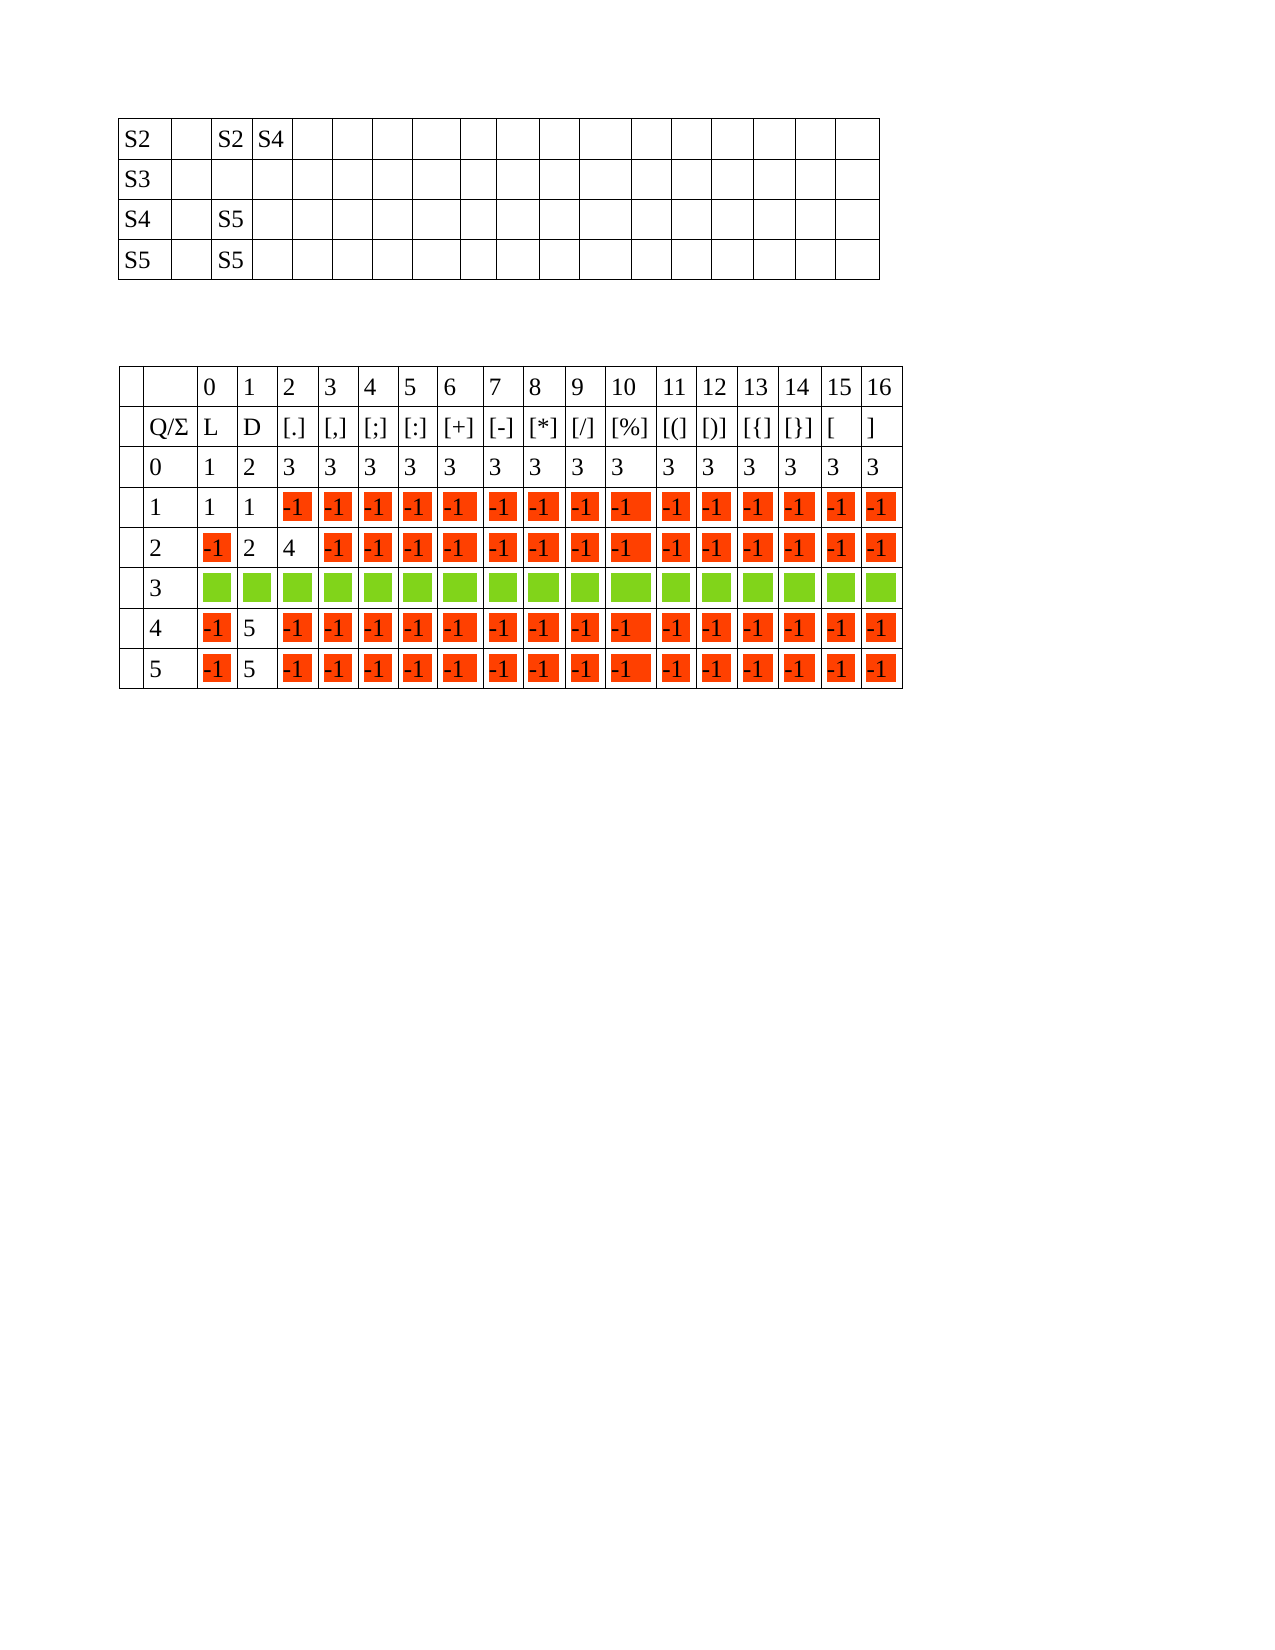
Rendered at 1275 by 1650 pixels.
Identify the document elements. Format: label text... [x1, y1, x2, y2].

table_cell [540, 240, 579, 279]
table_header 2 [278, 367, 318, 406]
table_cell [497, 160, 539, 199]
table_cell S5 [119, 240, 171, 279]
table_cell S3 [119, 160, 171, 199]
table_cell [712, 119, 753, 158]
table_cell -1 [779, 649, 821, 688]
table_cell [606, 568, 656, 608]
table_cell -1 [484, 609, 523, 648]
table_cell [461, 200, 496, 239]
table_cell [373, 240, 412, 279]
table_cell -1 [822, 609, 861, 648]
table_cell -1 [738, 528, 778, 567]
table_cell -1 [657, 528, 696, 567]
table_cell [754, 240, 795, 279]
table_cell [497, 200, 539, 239]
table_cell 2 [238, 528, 277, 567]
table_cell [580, 200, 631, 239]
table_cell [566, 568, 605, 608]
table_cell [120, 609, 143, 648]
table_cell -1 [319, 528, 358, 567]
table_cell 3 [399, 447, 437, 487]
table_cell 5 [144, 649, 197, 688]
table_cell [540, 200, 579, 239]
table_cell 3 [862, 447, 902, 487]
table_cell S2 [119, 119, 171, 158]
table_cell [580, 160, 631, 199]
table_cell [172, 119, 211, 158]
table_cell -1 [862, 609, 902, 648]
table_cell -1 [606, 488, 656, 527]
table_cell 1 [198, 447, 237, 487]
table_cell 5 [238, 609, 277, 648]
table_cell D [238, 407, 277, 446]
table_cell [333, 160, 372, 199]
table_header [120, 367, 143, 406]
table_cell [580, 119, 631, 158]
table_header 11 [657, 367, 696, 406]
table_cell 3 [524, 447, 565, 487]
table_cell -1 [566, 528, 605, 567]
table_cell [333, 240, 372, 279]
table_cell [-] [484, 407, 523, 446]
table_cell [/] [566, 407, 605, 446]
table_header 7 [484, 367, 523, 406]
table_cell [461, 240, 496, 279]
table_cell [461, 160, 496, 199]
table_cell [632, 119, 671, 158]
table_cell 1 [198, 488, 237, 527]
table_cell 4 [144, 609, 197, 648]
table_cell [672, 119, 711, 158]
table_cell -1 [278, 488, 318, 527]
table_cell -1 [862, 649, 902, 688]
table_cell [672, 240, 711, 279]
table_cell 3 [278, 447, 318, 487]
table_header 6 [438, 367, 483, 406]
table_cell [120, 407, 143, 446]
table_cell [461, 119, 496, 158]
table_cell [238, 568, 277, 608]
table_cell [120, 488, 143, 527]
table_cell 3 [822, 447, 861, 487]
table_cell [836, 119, 879, 158]
table_cell -1 [657, 609, 696, 648]
table_cell [712, 160, 753, 199]
table_cell [779, 568, 821, 608]
table_cell -1 [862, 488, 902, 527]
table_cell -1 [359, 528, 398, 567]
table_cell -1 [566, 609, 605, 648]
table_cell 4 [278, 528, 318, 567]
table_cell -1 [822, 488, 861, 527]
table_cell [172, 160, 211, 199]
table_cell [754, 200, 795, 239]
table_cell -1 [566, 649, 605, 688]
table_cell [120, 447, 143, 487]
table_cell [796, 200, 835, 239]
table_cell [+] [438, 407, 483, 446]
table_cell [413, 240, 460, 279]
table_cell [836, 240, 879, 279]
table_cell [293, 160, 332, 199]
table_cell -1 [697, 649, 737, 688]
table_cell -1 [524, 609, 565, 648]
table_cell [293, 119, 332, 158]
table_cell -1 [697, 488, 737, 527]
table_cell 3 [144, 568, 197, 608]
table_cell [293, 200, 332, 239]
table_cell [413, 200, 460, 239]
table_cell [712, 200, 753, 239]
table_cell 3 [657, 447, 696, 487]
table_cell -1 [697, 528, 737, 567]
table_cell Q/Σ [144, 407, 197, 446]
table_header 3 [319, 367, 358, 406]
table_cell [319, 568, 358, 608]
table_cell [120, 568, 143, 608]
table_cell S5 [212, 240, 252, 279]
table_cell [796, 160, 835, 199]
table_cell [253, 160, 292, 199]
table_cell [253, 200, 292, 239]
table_cell [738, 568, 778, 608]
table_cell [333, 200, 372, 239]
table_cell [632, 200, 671, 239]
table_cell [413, 160, 460, 199]
table_cell [438, 568, 483, 608]
table_cell -1 [484, 528, 523, 567]
table_cell [333, 119, 372, 158]
table_cell 3 [606, 447, 656, 487]
table_cell 0 [144, 447, 197, 487]
table_cell [373, 200, 412, 239]
table_cell [198, 568, 237, 608]
table_cell [862, 568, 902, 608]
table_cell -1 [438, 609, 483, 648]
table_cell -1 [822, 649, 861, 688]
table_cell -1 [319, 609, 358, 648]
table_cell -1 [198, 528, 237, 567]
table_cell [836, 200, 879, 239]
table_cell 3 [438, 447, 483, 487]
table_cell [497, 119, 539, 158]
table_cell [754, 119, 795, 158]
table_header 9 [566, 367, 605, 406]
table_cell 2 [238, 447, 277, 487]
table_cell [580, 240, 631, 279]
table_cell -1 [399, 528, 437, 567]
table_cell [672, 160, 711, 199]
table_header 13 [738, 367, 778, 406]
table_cell [120, 649, 143, 688]
table_cell -1 [697, 609, 737, 648]
table_cell -1 [862, 528, 902, 567]
table_cell -1 [198, 649, 237, 688]
table_cell [278, 568, 318, 608]
table_cell [212, 160, 252, 199]
table_header 15 [822, 367, 861, 406]
table_cell -1 [779, 488, 821, 527]
table_cell [524, 568, 565, 608]
table_cell [497, 240, 539, 279]
table_cell [(] [657, 407, 696, 446]
table_cell -1 [484, 488, 523, 527]
table_header 1 [238, 367, 277, 406]
table_cell -1 [566, 488, 605, 527]
table_cell 3 [566, 447, 605, 487]
table_cell [657, 568, 696, 608]
table_cell -1 [738, 649, 778, 688]
table_cell [:] [399, 407, 437, 446]
table_cell 1 [144, 488, 197, 527]
table_cell 3 [359, 447, 398, 487]
table_cell -1 [484, 649, 523, 688]
table_cell [*] [524, 407, 565, 446]
table_cell [836, 160, 879, 199]
table_cell -1 [606, 528, 656, 567]
table_cell [697, 568, 737, 608]
table_cell [359, 568, 398, 608]
table_cell 3 [319, 447, 358, 487]
table_cell [540, 160, 579, 199]
table_cell [822, 568, 861, 608]
table_cell [293, 240, 332, 279]
table_header 5 [399, 367, 437, 406]
table_cell -1 [524, 488, 565, 527]
table_header 4 [359, 367, 398, 406]
table_cell S5 [212, 200, 252, 239]
table_cell [;] [359, 407, 398, 446]
table_cell -1 [438, 528, 483, 567]
table_cell [%] [606, 407, 656, 446]
table_cell -1 [822, 528, 861, 567]
table_cell -1 [359, 649, 398, 688]
table_cell 3 [738, 447, 778, 487]
table_cell -1 [657, 488, 696, 527]
table_header 12 [697, 367, 737, 406]
table_header 14 [779, 367, 821, 406]
table_header 0 [198, 367, 237, 406]
table_cell -1 [319, 649, 358, 688]
table_cell [172, 240, 211, 279]
table_cell ] [862, 407, 902, 446]
table_cell -1 [399, 488, 437, 527]
table_cell [120, 528, 143, 567]
table_cell -1 [399, 609, 437, 648]
table_cell [540, 119, 579, 158]
table_cell S4 [253, 119, 292, 158]
table_cell -1 [524, 528, 565, 567]
table_cell -1 [319, 488, 358, 527]
table_cell [632, 160, 671, 199]
table_cell -1 [606, 649, 656, 688]
table_cell -1 [606, 609, 656, 648]
table_cell [632, 240, 671, 279]
table_cell -1 [779, 609, 821, 648]
table_cell [253, 240, 292, 279]
table_cell -1 [779, 528, 821, 567]
table_cell 3 [779, 447, 821, 487]
table_cell 1 [238, 488, 277, 527]
table_cell [172, 200, 211, 239]
table_cell 5 [238, 649, 277, 688]
table_cell [.] [278, 407, 318, 446]
table_cell -1 [438, 488, 483, 527]
table_cell -1 [738, 488, 778, 527]
table_cell -1 [524, 649, 565, 688]
table_cell S4 [119, 200, 171, 239]
table_cell [)] [697, 407, 737, 446]
table_cell [712, 240, 753, 279]
table_cell -1 [278, 649, 318, 688]
table_cell 2 [144, 528, 197, 567]
table_cell [672, 200, 711, 239]
table_cell [399, 568, 437, 608]
table_cell [373, 119, 412, 158]
table_header [144, 367, 197, 406]
table_cell [,] [319, 407, 358, 446]
table_cell -1 [359, 488, 398, 527]
table_cell [ [822, 407, 861, 446]
table_cell [373, 160, 412, 199]
table_cell -1 [399, 649, 437, 688]
table_cell S2 [212, 119, 252, 158]
table_cell [796, 240, 835, 279]
table_cell L [198, 407, 237, 446]
table_header 10 [606, 367, 656, 406]
table_cell -1 [198, 609, 237, 648]
table_cell -1 [278, 609, 318, 648]
table_cell -1 [657, 649, 696, 688]
table_cell [{] [738, 407, 778, 446]
table_cell 3 [484, 447, 523, 487]
table_cell [796, 119, 835, 158]
table_cell [413, 119, 460, 158]
table_header 16 [862, 367, 902, 406]
table_cell [754, 160, 795, 199]
table_cell [}] [779, 407, 821, 446]
table_header 8 [524, 367, 565, 406]
table_cell 3 [697, 447, 737, 487]
table_cell -1 [438, 649, 483, 688]
table_cell -1 [359, 609, 398, 648]
table_cell -1 [738, 609, 778, 648]
table_cell [484, 568, 523, 608]
